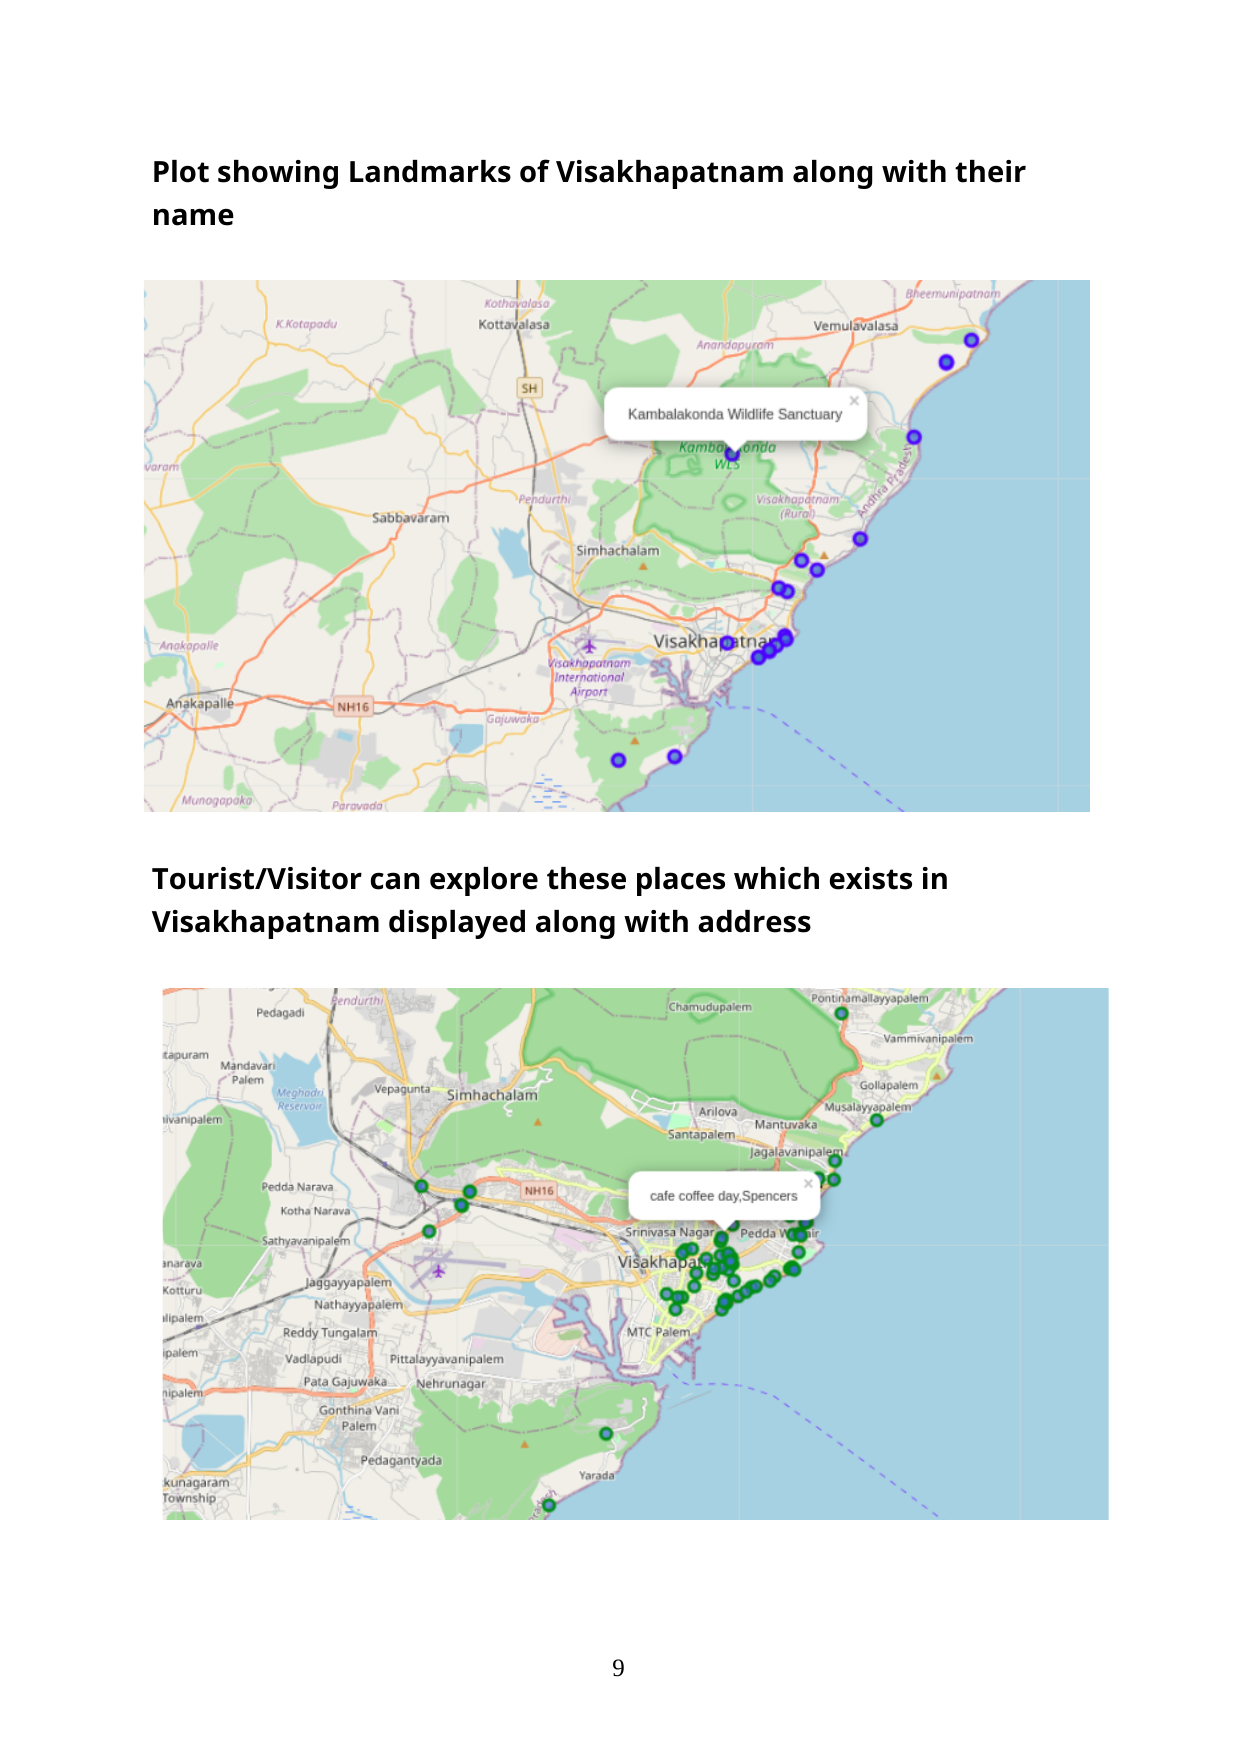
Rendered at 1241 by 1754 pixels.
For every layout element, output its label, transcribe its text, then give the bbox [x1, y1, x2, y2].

picture [162, 988, 1109, 1520]
text Plot showing Landmarks of Visakhapatnam along with their name [152, 152, 1098, 234]
text Tourist/Visitor can explore these places which exists in Visakhapatnam displayed along with address [152, 858, 1098, 941]
picture [143, 280, 1090, 812]
